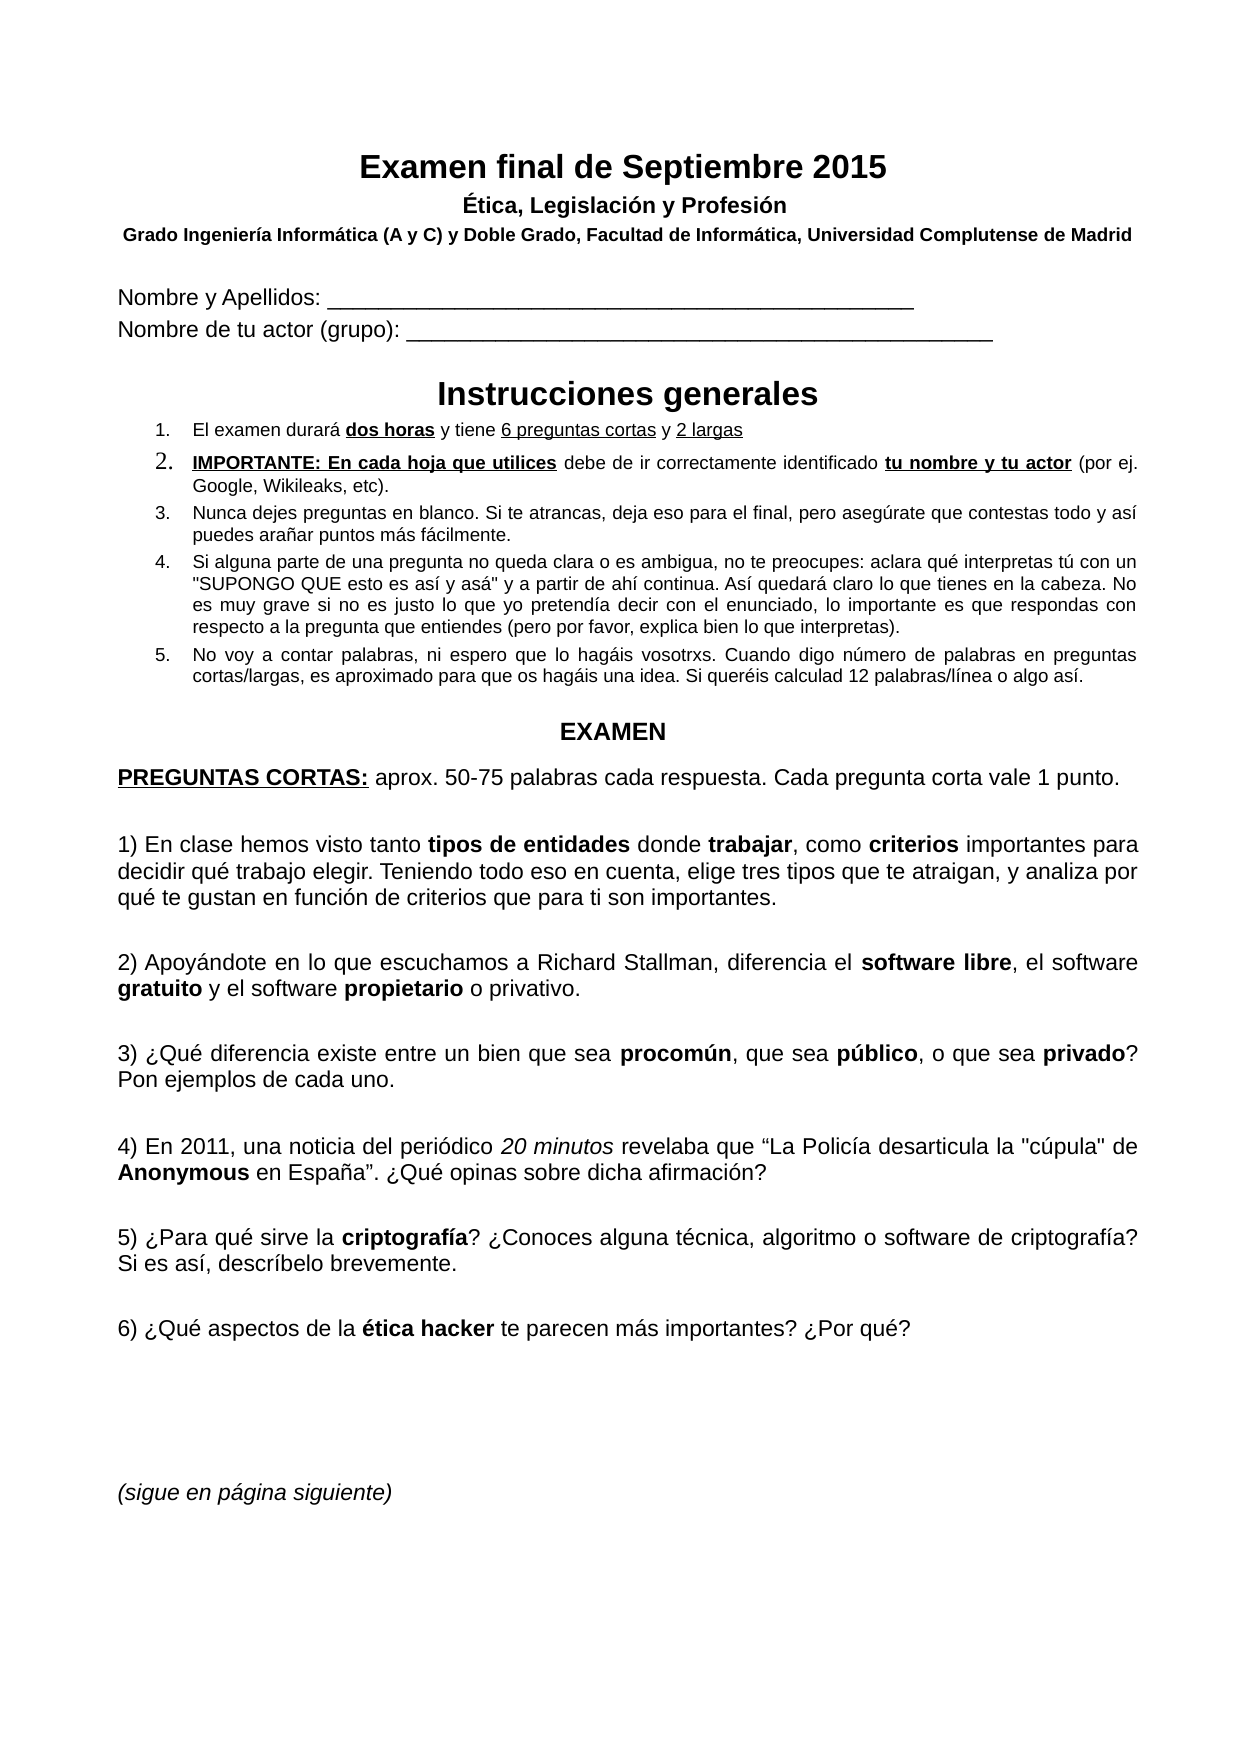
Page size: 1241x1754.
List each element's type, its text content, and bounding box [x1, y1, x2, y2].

subtitle EXAMEN [117, 717, 1109, 746]
text 5) ¿Para qué sirve la criptografía? ¿Conoces alguna técnica, algoritmo o software de criptografía? Si es así, descríbelo brevemente. [117, 1224, 1138, 1276]
text Nombre y Apellidos: ______________________________________________ [117, 284, 1138, 310]
text Preguntas cortas: aprox. 50-75 palabras cada respuesta. Cada pregunta corta vale 1 punto. [117, 764, 1138, 791]
text Nombre de tu actor (grupo): ______________________________________________ [117, 316, 1138, 343]
text 1) En clase hemos visto tanto tipos de entidades donde trabajar, como criterios importantes para decidir qué trabajo elegir. Teniendo todo eso en cuenta, elige tres tipos que te atraigan, y analiza por qué te gustan en función de criterios que para ti son importantes. [117, 831, 1138, 910]
text 3) ¿Qué diferencia existe entre un bien que sea procomún, que sea público, o que sea privado? Pon ejemplos de cada uno. [117, 1039, 1138, 1092]
list Si alguna parte de una pregunta no queda clara o es ambigua, no te preocupes: aclara qué interpretas tú con un "SUPONGO QUE esto es así y asá" y a partir de ahí continua. Así quedará claro lo que tienes en la cabeza. No es muy grave si no es justo lo que yo pretendía decir con el enunciado, lo importante es que respondas con respecto a la pregunta que entiendes (pero por favor, explica bien lo que interpretas). [155, 551, 1138, 637]
text 4) En 2011, una noticia del periódico 20 minutos revelaba que “La Policía desarticula la "cúpula" de Anonymous en España”. ¿Qué opinas sobre dicha afirmación? [117, 1133, 1138, 1186]
text 6) ¿Qué aspectos de la ética hacker te parecen más importantes? ¿Por qué? [117, 1315, 1138, 1341]
text Ética, Legislación y Profesión [117, 192, 1138, 218]
text Examen final de Septiembre 2015 [117, 148, 1138, 186]
list El examen durará dos horas y tiene 6 preguntas cortas y 2 largas [155, 418, 1138, 440]
text Grado Ingeniería Informática (A y C) y Doble Grado, Facultad de Informática, Universidad Complutense de Madrid [117, 224, 1138, 246]
text (sigue en página siguiente) [117, 1478, 1138, 1505]
list No voy a contar palabras, ni espero que lo hagáis vosotrxs. Cuando digo número de palabras en preguntas cortas/largas, es aproximado para que os hagáis una idea. Si queréis calculad 12 palabras/línea o algo así. [155, 643, 1138, 686]
text 2) Apoyándote en lo que escuchamos a Richard Stallman, diferencia el software libre, el software gratuito y el software propietario o privativo. [117, 948, 1138, 1001]
list IMPORTANTE: En cada hoja que utilices debe de ir correctamente identificado tu nombre y tu actor (por ej. Google, Wikileaks, etc). [155, 446, 1138, 496]
subtitle Instrucciones generales [117, 374, 1138, 412]
list Nunca dejes preguntas en blanco. Si te atrancas, deja eso para el final, pero asegúrate que contestas todo y así puedes arañar puntos más fácilmente. [155, 502, 1138, 545]
